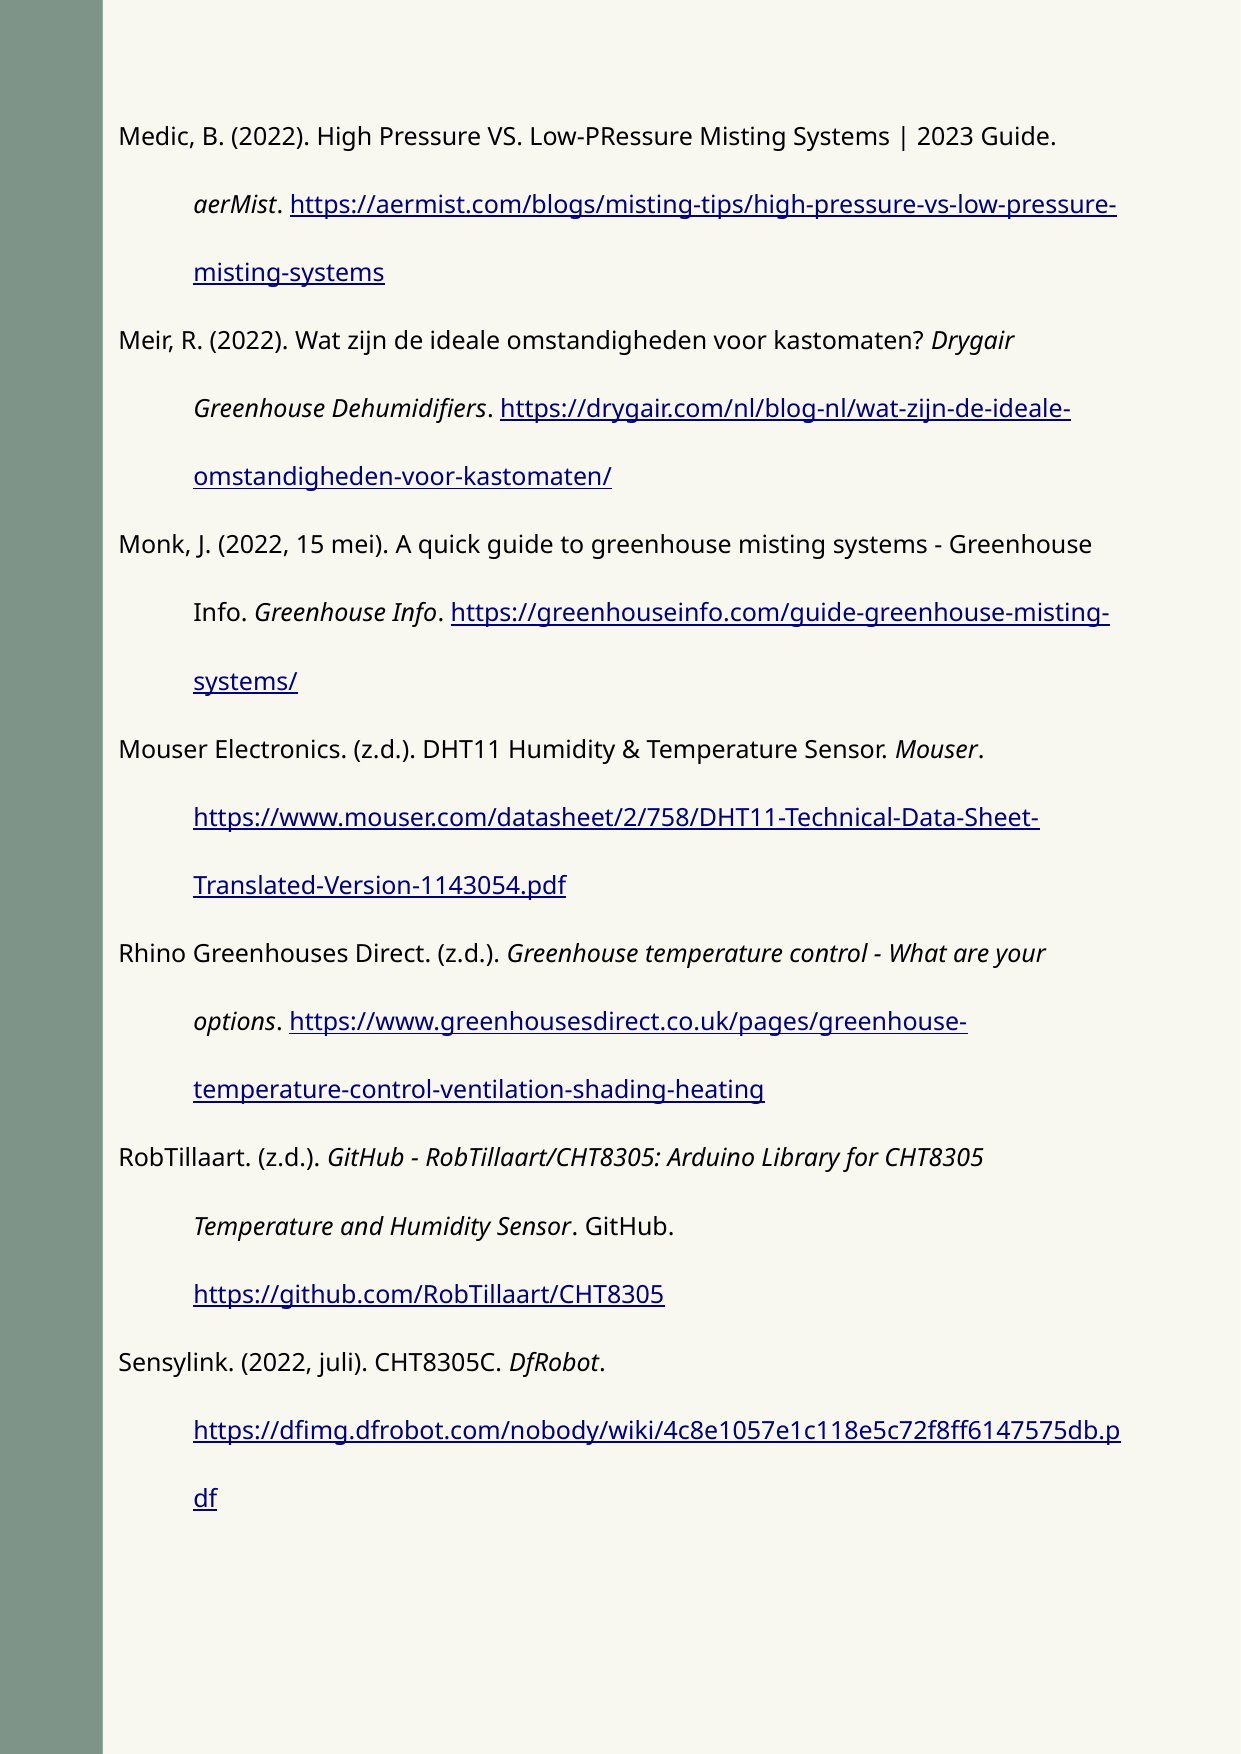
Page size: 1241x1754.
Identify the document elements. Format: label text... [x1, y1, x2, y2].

text Meir, R. (2022). Wat zijn de ideale omstandigheden voor kastomaten? Drygair Greenhouse Dehumidifiers. https://drygair.com/nl/blog-nl/wat-zijn-de-ideale-omstandigheden-voor-kastomaten/ [118, 322, 1122, 493]
text Monk, J. (2022, 15 mei). A quick guide to greenhouse misting systems - Greenhouse Info. Greenhouse Info. https://greenhouseinfo.com/guide-greenhouse-misting-systems/ [118, 527, 1122, 697]
text Sensylink. (2022, juli). CHT8305C. DfRobot. https://dfimg.dfrobot.com/nobody/wiki/4c8e1057e1c118e5c72f8ff6147575db.pdf [118, 1344, 1122, 1515]
text Medic, B. (2022). High Pressure VS. Low-PRessure Misting Systems | 2023 Guide. aerMist. https://aermist.com/blogs/misting-tips/high-pressure-vs-low-pressure-misting-systems [118, 118, 1122, 288]
text Mouser Electronics. (z.d.). DHT11 Humidity & Temperature Sensor. Mouser. https://www.mouser.com/datasheet/2/758/DHT11-Technical-Data-Sheet-Translated-Version-1143054.pdf [118, 731, 1122, 902]
picture [0, 0, 1241, 1754]
text Rhino Greenhouses Direct. (z.d.). Greenhouse temperature control - What are your options. https://www.greenhousesdirect.co.uk/pages/greenhouse-temperature-control-ventilation-shading-heating [118, 936, 1122, 1106]
text RobTillaart. (z.d.). GitHub - RobTillaart/CHT8305: Arduino Library for CHT8305 Temperature and Humidity Sensor. GitHub. https://github.com/RobTillaart/CHT8305 [118, 1140, 1122, 1310]
